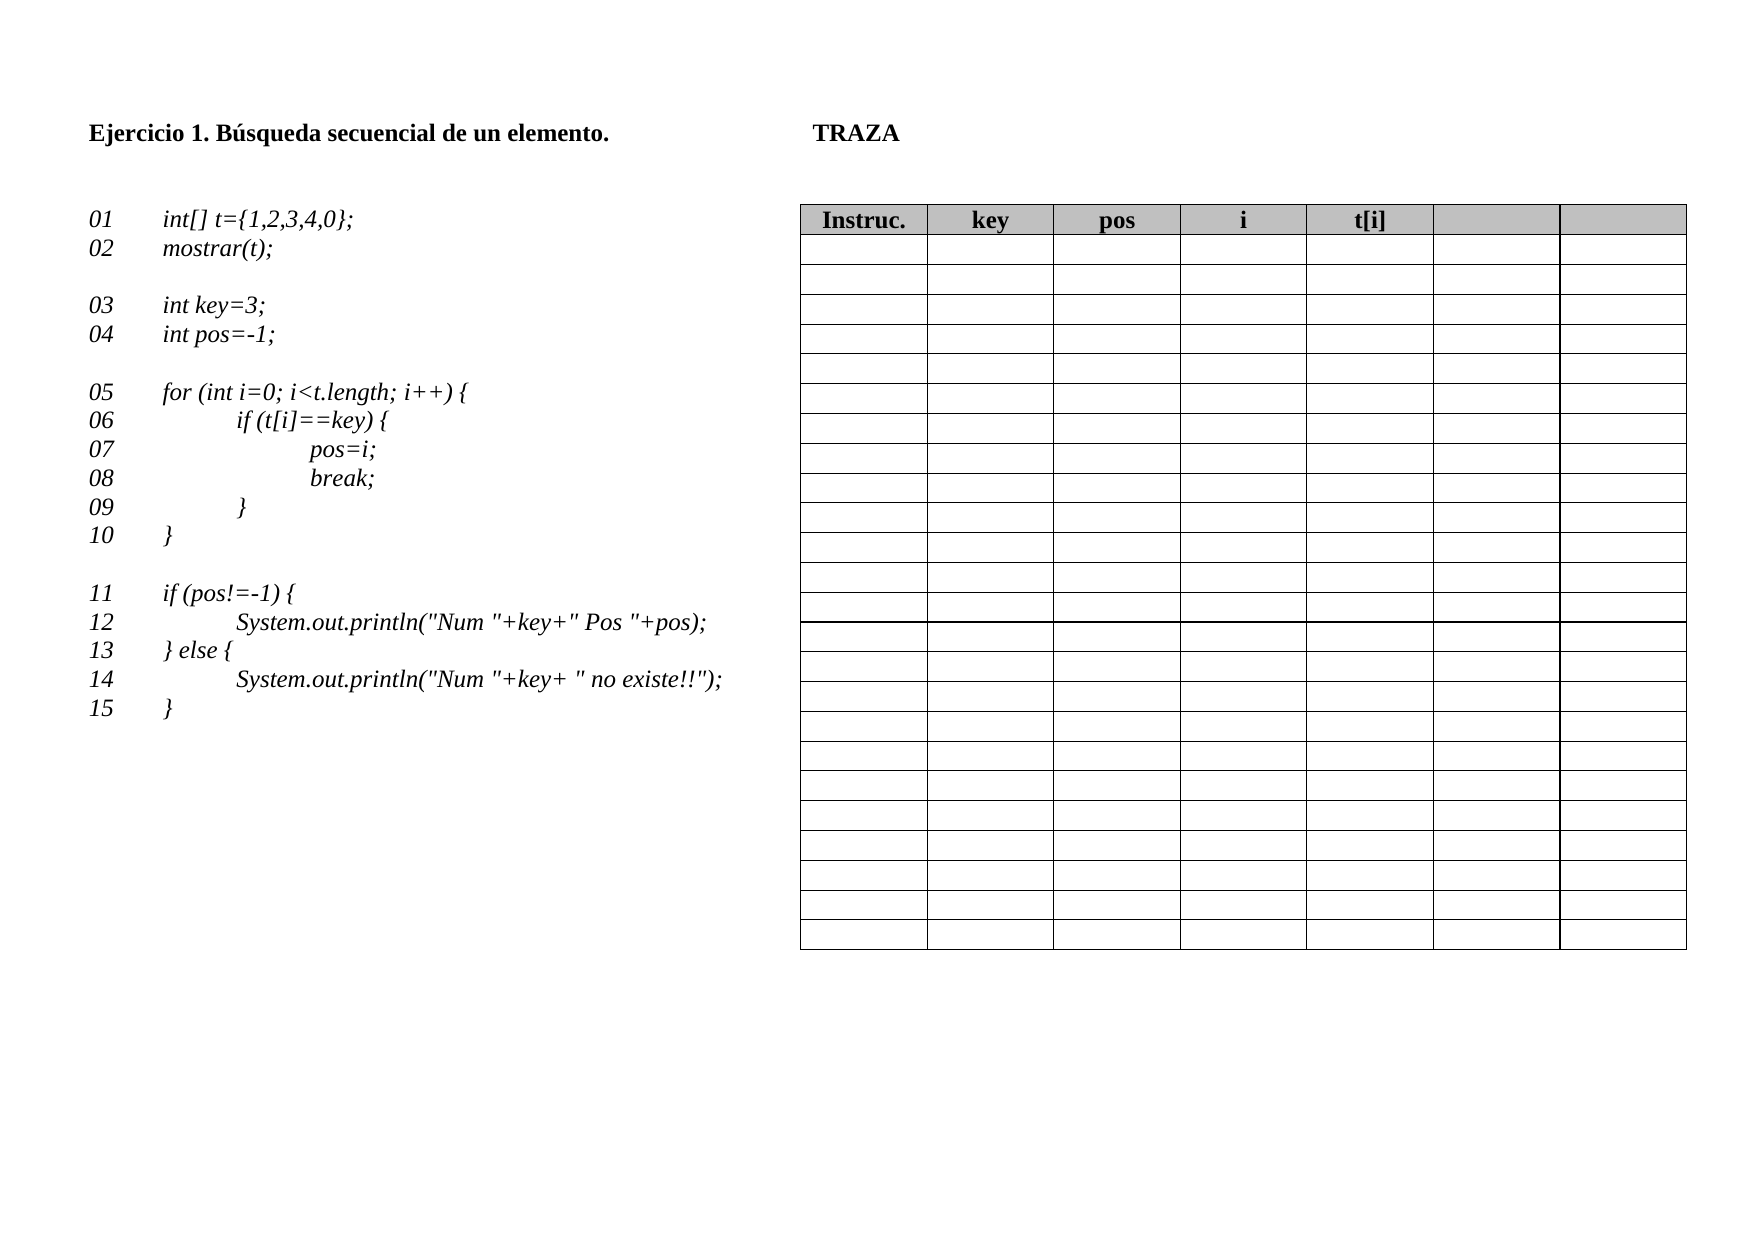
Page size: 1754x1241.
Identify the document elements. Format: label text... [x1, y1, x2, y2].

table_cell [1054, 503, 1180, 532]
table_cell [801, 742, 927, 770]
table_cell [928, 474, 1053, 502]
table_cell [928, 623, 1053, 651]
table_cell [1181, 444, 1306, 472]
table_cell [1307, 801, 1433, 830]
table_cell [928, 265, 1053, 294]
table_cell [1181, 354, 1306, 383]
table_cell [928, 801, 1053, 830]
table_cell [928, 235, 1053, 264]
table_cell [1307, 593, 1433, 621]
table_cell [928, 325, 1053, 353]
table_cell [1181, 682, 1306, 711]
table_cell [1307, 414, 1433, 443]
table_cell [928, 682, 1053, 711]
table_cell [1307, 265, 1433, 294]
table_cell [801, 801, 927, 830]
table_cell [1054, 682, 1180, 711]
table_cell [801, 593, 927, 621]
table_cell [1181, 265, 1306, 294]
table_cell [1181, 801, 1306, 830]
table_cell [1181, 920, 1306, 949]
table_cell [1054, 891, 1180, 919]
table_cell [1561, 920, 1686, 949]
table_cell [1434, 652, 1559, 681]
table_cell [1307, 831, 1433, 860]
table_cell [1054, 831, 1180, 860]
table_header [1561, 205, 1686, 234]
table_cell [928, 444, 1053, 472]
table_cell [801, 235, 927, 264]
table_cell [1307, 712, 1433, 741]
table_cell [801, 771, 927, 800]
table_cell [1561, 682, 1686, 711]
table_cell [1054, 474, 1180, 502]
table_cell [1181, 474, 1306, 502]
table_cell [801, 623, 927, 651]
table_cell [801, 444, 927, 472]
table_cell [1181, 831, 1306, 860]
table_cell [1561, 742, 1686, 770]
table_cell [1561, 533, 1686, 562]
table_cell [928, 295, 1053, 323]
table_cell [928, 563, 1053, 592]
table_cell [1561, 861, 1686, 889]
text TRAZA [812, 118, 1636, 147]
table_header t[i] [1307, 205, 1433, 234]
table_header i [1181, 205, 1306, 234]
table_cell [1434, 265, 1559, 294]
table_cell [1561, 831, 1686, 860]
table_cell [1434, 712, 1559, 741]
table_cell [801, 682, 927, 711]
table_cell [1181, 414, 1306, 443]
table_cell [801, 920, 927, 949]
text 04 int pos=-1; [89, 319, 738, 348]
table_cell [928, 712, 1053, 741]
table_cell [928, 861, 1053, 889]
table_cell [1561, 235, 1686, 264]
table_cell [1181, 325, 1306, 353]
table_cell [801, 652, 927, 681]
text 11 if (pos!=-1) { [89, 578, 738, 607]
table_cell [1181, 563, 1306, 592]
text 12 System.out.println("Num "+key+" Pos "+pos); [89, 607, 738, 636]
table_cell [1434, 920, 1559, 949]
table_header [1434, 205, 1559, 234]
text 10 } [89, 521, 738, 549]
text 15 } [89, 693, 738, 722]
table_cell [801, 354, 927, 383]
table_cell [1561, 771, 1686, 800]
table_cell [1307, 771, 1433, 800]
table_cell [1307, 682, 1433, 711]
table_cell [1434, 474, 1559, 502]
text 08 break; [89, 463, 738, 492]
table_cell [1054, 444, 1180, 472]
table_cell [1181, 712, 1306, 741]
table_cell [1434, 414, 1559, 443]
table_cell [1307, 325, 1433, 353]
table_cell [928, 920, 1053, 949]
table_cell [1561, 563, 1686, 592]
table_cell [1181, 742, 1306, 770]
table_cell [1561, 444, 1686, 472]
table_cell [1561, 652, 1686, 681]
table_cell [1054, 593, 1180, 621]
table_cell [1434, 891, 1559, 919]
table_cell [1181, 384, 1306, 413]
table_cell [1307, 861, 1433, 889]
table_cell [801, 384, 927, 413]
text 01 int[] t={1,2,3,4,0}; [89, 204, 738, 233]
table_cell [1561, 623, 1686, 651]
table_cell [1434, 771, 1559, 800]
table_cell [1054, 295, 1180, 323]
table_cell [1561, 265, 1686, 294]
table_cell [1561, 325, 1686, 353]
table_cell [1561, 295, 1686, 323]
table_header Instruc. [801, 205, 927, 234]
text 02 mostrar(t); [89, 233, 738, 262]
table_cell [1181, 623, 1306, 651]
table_cell [1181, 861, 1306, 889]
table_cell [1561, 414, 1686, 443]
table_cell [1434, 354, 1559, 383]
table_cell [801, 265, 927, 294]
table_cell [928, 593, 1053, 621]
text 06 if (t[i]==key) { [89, 406, 738, 434]
table_cell [928, 742, 1053, 770]
table_cell [1307, 920, 1433, 949]
table_cell [1561, 801, 1686, 830]
table_cell [1561, 474, 1686, 502]
table_cell [1307, 295, 1433, 323]
table_cell [1434, 563, 1559, 592]
table_cell [1054, 801, 1180, 830]
table_cell [801, 831, 927, 860]
table_cell [1181, 891, 1306, 919]
table_cell [1307, 891, 1433, 919]
table_cell [1307, 354, 1433, 383]
table_cell [1561, 593, 1686, 621]
table_cell [1307, 652, 1433, 681]
table_cell [1307, 623, 1433, 651]
table_cell [928, 414, 1053, 443]
table_cell [1054, 623, 1180, 651]
text 07 pos=i; [89, 434, 738, 463]
table_cell [1307, 533, 1433, 562]
table_cell [1181, 533, 1306, 562]
table_header key [928, 205, 1053, 234]
table_cell [1181, 503, 1306, 532]
table_cell [1434, 861, 1559, 889]
table_cell [1307, 503, 1433, 532]
table_cell [801, 533, 927, 562]
text 05 for (int i=0; i<t.length; i++) { [89, 377, 738, 406]
table_cell [928, 891, 1053, 919]
table_cell [1054, 235, 1180, 264]
table_cell [1054, 652, 1180, 681]
table_cell [1181, 593, 1306, 621]
table_cell [1181, 295, 1306, 323]
table_cell [1054, 712, 1180, 741]
table_cell [801, 474, 927, 502]
table_cell [1434, 801, 1559, 830]
table_cell [1434, 325, 1559, 353]
table_cell [1054, 861, 1180, 889]
text 14 System.out.println("Num "+key+ " no existe!!"); [89, 664, 738, 693]
table_cell [1307, 474, 1433, 502]
table_cell [1181, 771, 1306, 800]
text 03 int key=3; [89, 291, 738, 319]
text 09 } [89, 492, 738, 521]
table_cell [1561, 503, 1686, 532]
table_cell [1307, 444, 1433, 472]
table_cell [801, 325, 927, 353]
table_cell [1434, 384, 1559, 413]
table_cell [1054, 325, 1180, 353]
table_cell [928, 533, 1053, 562]
table_cell [928, 831, 1053, 860]
table_cell [1561, 354, 1686, 383]
table_cell [1181, 652, 1306, 681]
table_cell [928, 652, 1053, 681]
table_cell [1054, 414, 1180, 443]
table_cell [801, 891, 927, 919]
table_cell [1307, 563, 1433, 592]
table_cell [1054, 533, 1180, 562]
table_cell [1434, 831, 1559, 860]
table_cell [1181, 235, 1306, 264]
table_cell [1434, 235, 1559, 264]
table_cell [1054, 771, 1180, 800]
table_cell [801, 712, 927, 741]
table_cell [801, 414, 927, 443]
table_cell [1054, 742, 1180, 770]
table_cell [928, 384, 1053, 413]
text 13 } else { [89, 636, 738, 664]
table_cell [801, 861, 927, 889]
table_cell [928, 503, 1053, 532]
table_cell [1434, 533, 1559, 562]
table_cell [928, 354, 1053, 383]
table_cell [1054, 354, 1180, 383]
table_cell [1561, 891, 1686, 919]
table_cell [1434, 295, 1559, 323]
table_cell [1307, 384, 1433, 413]
table_cell [1434, 444, 1559, 472]
table_cell [801, 295, 927, 323]
table_cell [1054, 920, 1180, 949]
table_cell [1054, 265, 1180, 294]
table_header pos [1054, 205, 1180, 234]
table_cell [801, 563, 927, 592]
table_cell [1307, 742, 1433, 770]
table_cell [1561, 712, 1686, 741]
table_cell [1561, 384, 1686, 413]
table_cell [928, 771, 1053, 800]
text Ejercicio 1. Búsqueda secuencial de un elemento. [89, 118, 738, 147]
table_cell [801, 503, 927, 532]
table_cell [1434, 593, 1559, 621]
table_cell [1307, 235, 1433, 264]
table_cell [1434, 623, 1559, 651]
table_cell [1434, 503, 1559, 532]
table_cell [1434, 682, 1559, 711]
table_cell [1054, 563, 1180, 592]
table_cell [1054, 384, 1180, 413]
table_cell [1434, 742, 1559, 770]
